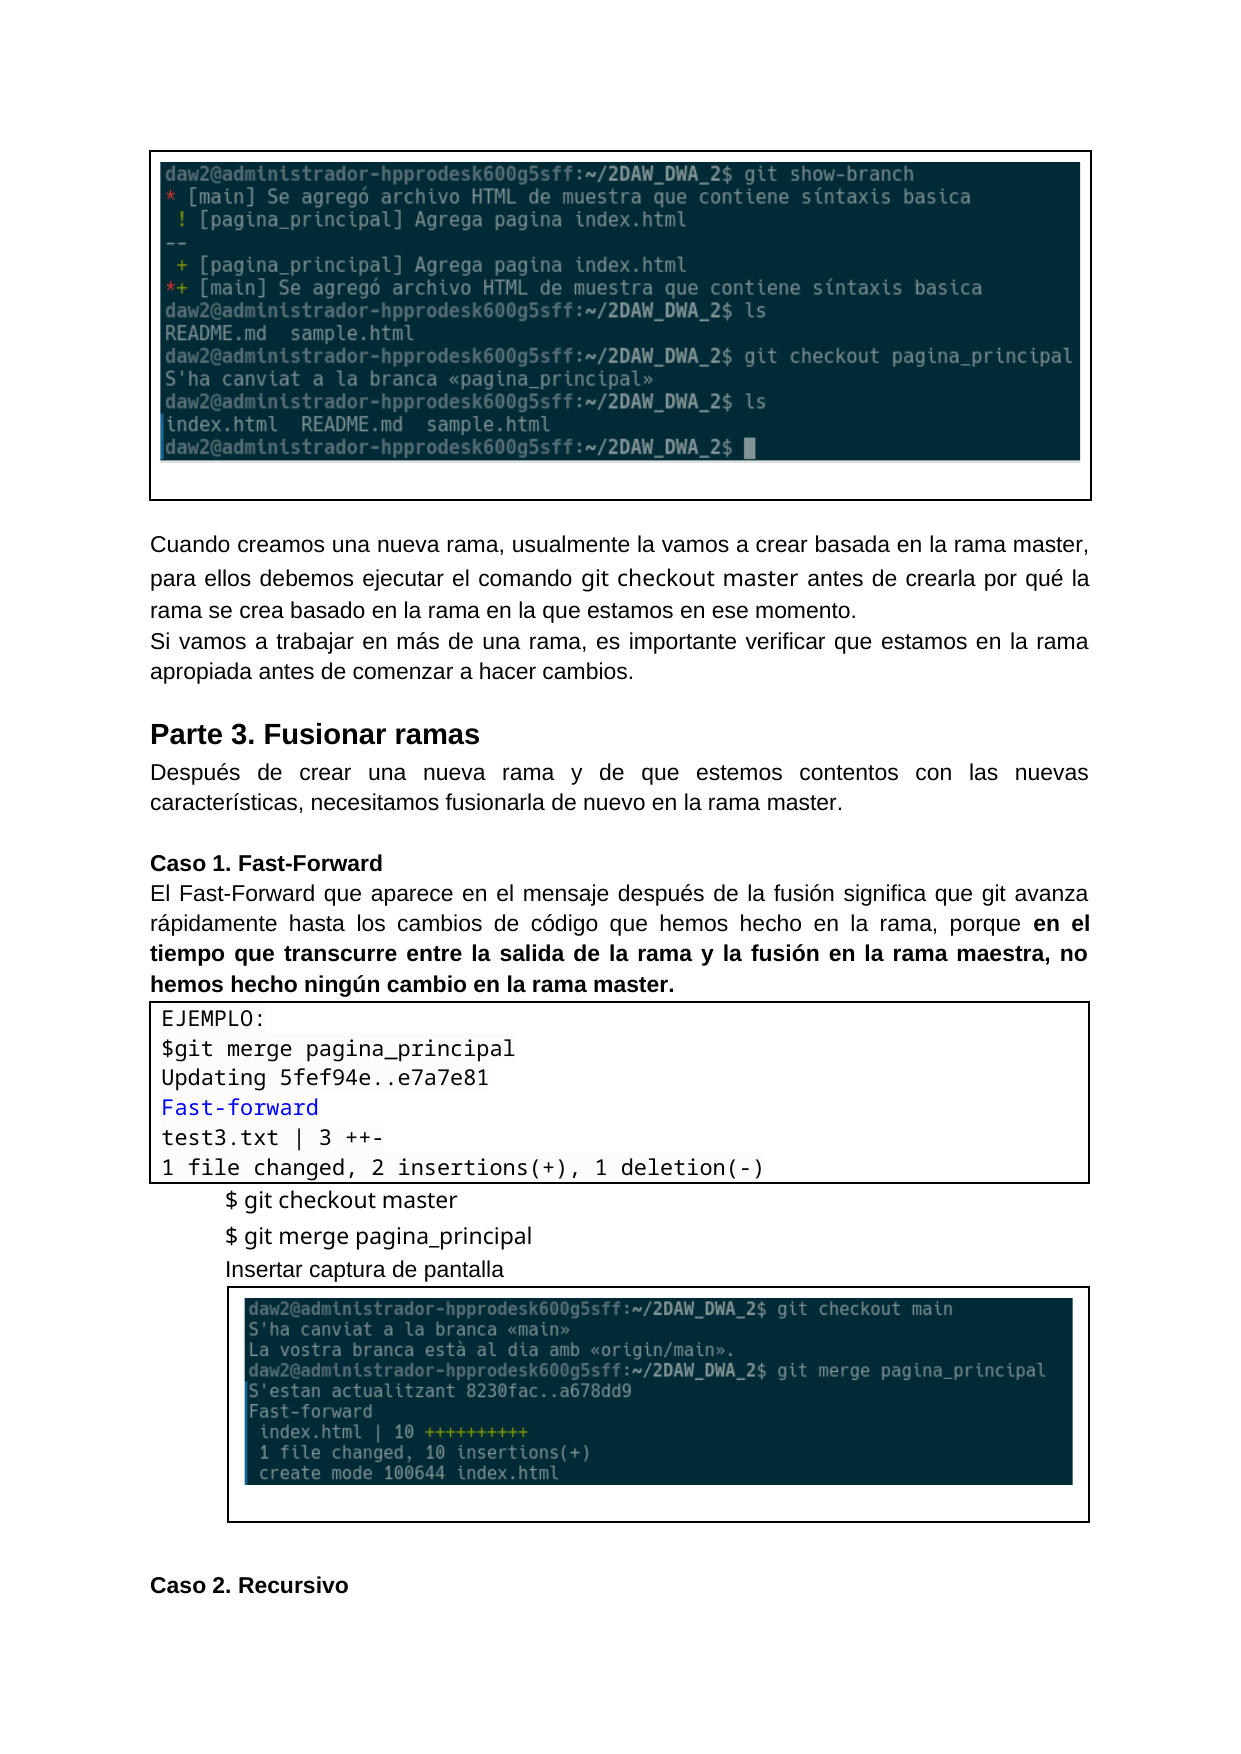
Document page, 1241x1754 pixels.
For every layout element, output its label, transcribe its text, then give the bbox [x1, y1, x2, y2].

picture [375, 1346, 382, 1356]
picture [314, 170, 322, 180]
picture [220, 284, 231, 294]
picture [462, 261, 470, 275]
picture [426, 1346, 433, 1356]
picture [459, 1446, 464, 1458]
picture [281, 1346, 288, 1356]
subtitle Parte 3. Fusionar ramas [150, 717, 1090, 751]
picture [519, 1326, 537, 1335]
picture [644, 257, 651, 271]
picture [425, 1427, 528, 1437]
picture [529, 420, 539, 431]
picture [700, 193, 708, 203]
picture [314, 443, 322, 454]
picture [986, 1367, 993, 1376]
picture [489, 1326, 496, 1335]
picture [348, 284, 356, 294]
picture [678, 257, 685, 271]
picture [592, 1348, 599, 1354]
picture [293, 1446, 298, 1458]
picture [416, 189, 424, 203]
text $ git checkout master [225, 1184, 1090, 1215]
picture [520, 1367, 527, 1376]
picture [303, 439, 311, 454]
picture [530, 348, 538, 363]
picture [996, 1367, 1003, 1376]
picture [905, 166, 913, 180]
picture [894, 284, 901, 294]
picture [427, 303, 459, 317]
picture [462, 215, 470, 230]
picture [633, 284, 640, 294]
picture [697, 1343, 703, 1356]
picture [416, 1466, 423, 1479]
picture [800, 1302, 806, 1315]
picture [354, 1466, 361, 1479]
picture [916, 193, 924, 203]
picture [473, 375, 481, 385]
picture [955, 1367, 962, 1379]
picture [803, 193, 810, 203]
picture [551, 1302, 558, 1315]
picture [416, 1391, 423, 1397]
picture [290, 1302, 319, 1317]
picture [235, 261, 243, 275]
picture [654, 1346, 660, 1355]
picture [248, 257, 254, 271]
picture [837, 348, 844, 362]
picture [201, 303, 209, 317]
picture [711, 166, 720, 180]
picture [223, 215, 231, 226]
picture [500, 1449, 506, 1458]
picture [758, 1364, 765, 1379]
picture [541, 215, 549, 226]
picture [564, 394, 572, 408]
picture [261, 1472, 267, 1479]
picture [202, 279, 207, 298]
picture [385, 1449, 392, 1458]
picture [586, 446, 596, 450]
picture [269, 261, 277, 271]
picture [303, 394, 311, 408]
picture [303, 348, 311, 363]
picture [610, 189, 617, 203]
picture [610, 284, 617, 294]
picture [717, 1348, 724, 1354]
picture [563, 193, 583, 203]
picture [609, 166, 617, 180]
picture [780, 193, 788, 203]
picture [354, 1425, 361, 1438]
picture [882, 198, 890, 203]
picture [462, 375, 470, 389]
picture [609, 215, 618, 226]
picture [530, 394, 538, 408]
picture [564, 348, 572, 362]
picture [496, 303, 504, 317]
picture [260, 1367, 279, 1376]
picture [893, 352, 901, 366]
picture [816, 193, 822, 203]
picture [666, 439, 698, 454]
picture [598, 166, 606, 182]
picture [394, 375, 402, 385]
picture [364, 1405, 371, 1417]
picture [360, 416, 368, 431]
picture [354, 1364, 371, 1376]
picture [768, 284, 777, 294]
picture [211, 303, 255, 320]
picture [257, 375, 265, 385]
picture [564, 303, 572, 317]
picture [426, 1466, 444, 1479]
picture [803, 348, 810, 362]
picture [260, 1305, 279, 1315]
picture [759, 284, 765, 294]
picture [371, 215, 379, 226]
picture [462, 352, 470, 363]
picture [395, 1302, 424, 1315]
picture [281, 1363, 288, 1376]
picture [478, 1326, 485, 1335]
picture [211, 284, 220, 294]
picture [621, 303, 653, 317]
picture [577, 212, 583, 226]
picture [759, 348, 765, 363]
picture [748, 193, 753, 203]
picture [415, 212, 426, 226]
picture [862, 1367, 869, 1376]
picture [554, 375, 561, 385]
picture [952, 284, 958, 294]
picture [269, 443, 277, 454]
picture [304, 261, 311, 271]
picture [645, 1343, 651, 1356]
picture [758, 1302, 765, 1317]
picture [934, 1367, 941, 1376]
picture [474, 416, 481, 431]
picture [360, 307, 368, 317]
picture [316, 212, 322, 226]
picture [354, 1449, 361, 1458]
picture [382, 394, 390, 408]
picture [561, 1328, 568, 1334]
picture [250, 1384, 257, 1397]
picture [245, 325, 265, 340]
picture [871, 348, 878, 363]
picture [281, 1326, 288, 1335]
picture [478, 1466, 485, 1479]
picture [746, 170, 754, 184]
picture [348, 375, 356, 385]
picture [711, 348, 720, 363]
picture [473, 303, 481, 317]
picture [507, 417, 515, 431]
picture [382, 193, 390, 203]
picture [586, 400, 596, 404]
picture [553, 215, 561, 226]
picture [613, 1302, 620, 1314]
picture [598, 198, 606, 203]
picture [323, 1425, 330, 1438]
picture [757, 403, 765, 408]
picture [769, 348, 776, 363]
picture [473, 394, 481, 408]
picture [561, 1363, 579, 1380]
picture [598, 439, 606, 455]
picture [333, 1346, 340, 1356]
picture [666, 303, 698, 317]
picture [371, 326, 379, 340]
picture [871, 170, 879, 180]
picture [521, 1446, 526, 1458]
picture [343, 1367, 351, 1376]
picture [430, 193, 436, 203]
picture [314, 398, 322, 408]
picture [322, 1367, 331, 1376]
picture [189, 417, 197, 431]
picture [665, 215, 675, 226]
picture [282, 1446, 287, 1458]
picture [711, 394, 720, 408]
picture [343, 1446, 351, 1458]
picture [814, 289, 822, 294]
picture [348, 329, 357, 340]
picture [371, 261, 379, 271]
picture [360, 261, 368, 275]
picture [916, 352, 924, 366]
picture [262, 1446, 267, 1458]
picture [426, 1387, 433, 1397]
picture [655, 257, 662, 271]
picture [427, 348, 459, 363]
picture [602, 1384, 610, 1397]
picture [333, 1387, 340, 1397]
picture [440, 215, 447, 226]
picture [324, 1408, 333, 1417]
picture [592, 1367, 599, 1376]
picture [723, 284, 731, 294]
picture [395, 1466, 402, 1479]
picture [325, 439, 357, 454]
picture [271, 1408, 278, 1417]
picture [819, 1367, 838, 1376]
picture [371, 371, 379, 385]
picture [291, 284, 300, 294]
picture [261, 1408, 268, 1417]
picture [473, 189, 516, 203]
picture [211, 444, 220, 456]
picture [561, 1387, 568, 1397]
picture [314, 193, 322, 207]
picture [201, 375, 209, 385]
picture [1038, 1363, 1044, 1376]
picture [386, 1384, 392, 1397]
picture [427, 439, 459, 454]
picture [248, 188, 253, 207]
picture [397, 1384, 402, 1397]
picture [397, 1425, 402, 1438]
picture [814, 170, 834, 180]
picture [360, 443, 368, 454]
picture [609, 439, 617, 454]
picture [374, 1363, 382, 1376]
text Insertar captura de pantalla [225, 1256, 1090, 1282]
picture [292, 398, 299, 408]
picture [189, 371, 197, 385]
picture [462, 443, 470, 454]
picture [473, 348, 481, 362]
picture [519, 215, 527, 230]
picture [258, 303, 266, 317]
picture [447, 1384, 454, 1397]
picture [382, 439, 390, 454]
picture [235, 215, 243, 230]
picture [236, 284, 242, 294]
picture [292, 1384, 298, 1397]
picture [166, 394, 199, 408]
picture [250, 1343, 258, 1356]
picture [961, 193, 969, 203]
picture [312, 1387, 319, 1397]
picture [271, 1428, 278, 1438]
picture [613, 1363, 620, 1376]
picture [689, 284, 697, 294]
picture [417, 352, 424, 362]
picture [571, 1386, 579, 1397]
picture [269, 352, 277, 362]
picture [803, 166, 810, 180]
picture [439, 193, 447, 203]
picture [394, 170, 414, 184]
picture [417, 307, 424, 317]
picture [851, 1305, 858, 1315]
picture [837, 189, 844, 203]
picture [450, 377, 458, 384]
picture [924, 1367, 931, 1376]
picture [827, 284, 833, 294]
picture [212, 261, 220, 275]
picture [609, 348, 617, 363]
picture [258, 348, 266, 363]
picture [385, 1305, 392, 1314]
picture [292, 443, 299, 454]
picture [551, 1363, 558, 1376]
picture [734, 284, 742, 294]
picture [325, 166, 357, 180]
picture [706, 1363, 735, 1376]
picture [510, 1446, 516, 1458]
picture [723, 303, 731, 320]
picture [1031, 348, 1037, 363]
picture [478, 1449, 485, 1458]
picture [551, 1326, 558, 1335]
picture [223, 261, 231, 271]
picture [553, 166, 561, 180]
picture [791, 1364, 796, 1376]
picture [166, 348, 198, 362]
picture [609, 303, 617, 317]
picture [427, 166, 459, 180]
picture [292, 1346, 299, 1356]
picture [485, 348, 493, 363]
picture [365, 1346, 371, 1355]
picture [825, 193, 833, 203]
picture [211, 353, 220, 365]
picture [281, 1425, 288, 1438]
picture [201, 420, 209, 431]
picture [303, 329, 323, 340]
picture [893, 170, 901, 180]
picture [519, 375, 527, 385]
picture [665, 1302, 694, 1315]
picture [632, 193, 640, 203]
picture [473, 261, 481, 271]
picture [384, 375, 390, 385]
picture [665, 1363, 694, 1376]
picture [674, 1346, 692, 1356]
picture [350, 257, 356, 271]
picture [757, 306, 765, 317]
picture [261, 1346, 268, 1356]
picture [530, 166, 538, 180]
picture [551, 1449, 558, 1458]
picture [292, 329, 299, 340]
picture [587, 193, 595, 203]
picture [280, 280, 288, 294]
picture [168, 417, 174, 431]
picture [609, 261, 617, 271]
picture [903, 1367, 910, 1380]
picture [532, 257, 538, 271]
picture [303, 303, 311, 317]
picture [468, 1326, 475, 1335]
picture [609, 394, 617, 408]
picture [882, 1367, 889, 1379]
picture [166, 439, 198, 454]
picture [354, 1326, 361, 1335]
picture [394, 284, 402, 294]
picture [468, 1367, 485, 1379]
picture [496, 348, 527, 366]
picture [248, 212, 254, 226]
picture [281, 1469, 288, 1479]
picture [723, 394, 731, 411]
picture [973, 352, 981, 366]
picture [235, 417, 243, 431]
table_header [229, 1288, 1088, 1521]
picture [488, 1302, 517, 1315]
picture [928, 193, 935, 203]
picture [303, 193, 311, 203]
picture [912, 1305, 931, 1315]
picture [212, 439, 255, 454]
picture [800, 1364, 806, 1376]
picture [485, 303, 493, 317]
picture [859, 352, 867, 363]
picture [316, 257, 322, 271]
picture [382, 166, 390, 180]
picture [574, 284, 595, 294]
picture [905, 189, 913, 203]
picture [711, 303, 720, 317]
picture [406, 1346, 413, 1356]
picture [621, 166, 653, 180]
picture [312, 1469, 319, 1479]
picture [893, 1302, 899, 1315]
picture [1007, 352, 1015, 362]
picture [381, 417, 402, 431]
picture [269, 307, 277, 317]
picture [457, 1344, 465, 1356]
picture [468, 1389, 475, 1397]
picture [212, 420, 220, 431]
picture [395, 1346, 402, 1356]
picture [473, 439, 481, 454]
picture [383, 257, 390, 271]
picture [478, 1346, 485, 1356]
picture [354, 1343, 361, 1356]
picture [468, 1469, 475, 1479]
picture [587, 261, 595, 271]
picture [327, 193, 334, 203]
picture [613, 1384, 620, 1397]
picture [485, 394, 493, 408]
picture [178, 420, 186, 431]
picture [271, 1387, 278, 1397]
picture [551, 1466, 558, 1479]
picture [510, 1384, 516, 1397]
picture [598, 348, 606, 364]
picture [485, 439, 493, 454]
picture [326, 284, 334, 298]
picture [519, 417, 526, 431]
picture [417, 170, 424, 180]
picture [530, 1302, 537, 1314]
picture [406, 325, 413, 340]
picture [280, 375, 288, 385]
picture [280, 439, 289, 454]
picture [375, 1449, 382, 1462]
picture [791, 175, 799, 180]
picture [334, 1326, 340, 1335]
picture [235, 375, 243, 385]
picture [202, 256, 207, 275]
picture [450, 261, 458, 271]
picture [541, 443, 549, 454]
picture [325, 394, 357, 408]
picture [447, 1364, 454, 1376]
picture [212, 215, 220, 230]
picture [333, 1302, 340, 1315]
picture [519, 280, 527, 294]
picture [280, 166, 289, 180]
picture [520, 1305, 527, 1315]
picture [457, 1305, 465, 1318]
picture [416, 1326, 423, 1335]
picture [312, 1326, 319, 1335]
picture [655, 193, 663, 207]
picture [541, 375, 549, 389]
picture [416, 284, 424, 294]
picture [485, 166, 493, 180]
picture [249, 1363, 257, 1376]
picture [223, 375, 231, 385]
picture [427, 1305, 433, 1314]
picture [364, 1469, 371, 1479]
picture [457, 1326, 465, 1335]
picture [623, 1384, 630, 1397]
picture [212, 348, 255, 362]
picture [338, 284, 345, 294]
picture [1041, 352, 1049, 366]
picture [462, 306, 470, 317]
picture [825, 352, 833, 363]
picture [791, 284, 799, 294]
picture [292, 352, 299, 363]
picture [997, 348, 1003, 363]
picture [966, 1367, 972, 1376]
picture [609, 375, 617, 389]
picture [539, 1469, 548, 1479]
picture [711, 439, 720, 454]
picture [314, 352, 322, 362]
picture [343, 1305, 351, 1314]
picture [582, 1363, 589, 1376]
picture [269, 398, 277, 408]
picture [530, 1364, 537, 1376]
picture [326, 329, 334, 344]
picture [625, 1343, 630, 1356]
picture [712, 193, 720, 203]
picture [249, 1302, 257, 1315]
picture [779, 1305, 786, 1318]
picture [312, 1449, 320, 1458]
picture [382, 326, 390, 340]
picture [507, 394, 516, 408]
picture [250, 1322, 257, 1335]
picture [440, 261, 447, 271]
picture [235, 193, 243, 203]
picture [862, 1302, 869, 1314]
picture [360, 398, 368, 408]
picture [258, 394, 266, 408]
picture [322, 1305, 331, 1314]
picture [540, 1302, 548, 1315]
picture [337, 215, 345, 226]
picture [553, 439, 560, 454]
picture [292, 261, 300, 275]
picture [280, 394, 289, 408]
picture [302, 1326, 309, 1335]
picture [518, 398, 527, 412]
picture [406, 1466, 413, 1479]
picture [280, 193, 288, 203]
picture [280, 303, 289, 317]
picture [478, 1390, 485, 1397]
picture [417, 443, 424, 454]
picture [498, 371, 504, 385]
picture [757, 193, 765, 203]
picture [598, 394, 606, 409]
picture [167, 281, 175, 289]
picture [872, 193, 878, 203]
picture [723, 193, 731, 203]
picture [859, 284, 867, 294]
picture [395, 193, 402, 203]
picture [841, 1305, 848, 1315]
picture [259, 279, 264, 298]
text Después de crear una nueva rama y de que estemos contentos con las nuevas características, necesitamos fusionarla de nuevo en la rama master. [150, 759, 1090, 816]
picture [759, 166, 765, 180]
picture [167, 371, 175, 385]
picture [303, 416, 357, 431]
picture [450, 193, 458, 203]
picture [587, 215, 595, 226]
picture [485, 420, 493, 431]
picture [280, 348, 289, 363]
picture [541, 280, 549, 294]
picture [177, 260, 187, 270]
picture [723, 439, 731, 457]
picture [848, 352, 856, 363]
picture [450, 215, 459, 226]
picture [415, 257, 425, 271]
picture [872, 1305, 879, 1315]
picture [360, 215, 368, 230]
picture [564, 439, 572, 454]
picture [312, 1408, 319, 1417]
picture [592, 1384, 599, 1397]
picture [427, 1367, 433, 1376]
picture [540, 1363, 548, 1376]
picture [246, 375, 254, 385]
picture [383, 212, 390, 226]
picture [780, 284, 788, 294]
picture [350, 212, 356, 226]
picture [258, 439, 266, 454]
picture [406, 1425, 413, 1438]
picture [566, 375, 572, 385]
picture [603, 1363, 609, 1376]
picture [364, 1449, 371, 1458]
picture [428, 375, 436, 385]
picture [621, 261, 629, 271]
picture [598, 257, 606, 271]
picture [394, 352, 414, 366]
picture [364, 1305, 371, 1315]
picture [985, 352, 992, 362]
picture [848, 193, 856, 203]
picture [927, 284, 935, 294]
picture [290, 1363, 319, 1377]
picture [360, 170, 368, 180]
picture [541, 352, 549, 363]
picture [530, 1449, 537, 1458]
picture [621, 215, 629, 226]
picture [462, 284, 470, 294]
picture [837, 284, 845, 294]
picture [371, 284, 379, 294]
picture [360, 284, 368, 298]
picture [314, 306, 322, 317]
picture [485, 280, 516, 294]
picture [598, 212, 606, 226]
picture [488, 1469, 496, 1479]
picture [530, 303, 538, 317]
picture [1008, 1367, 1013, 1376]
picture [246, 284, 254, 294]
picture [200, 439, 209, 454]
picture [520, 1387, 527, 1397]
picture [257, 261, 265, 271]
picture [314, 284, 322, 294]
picture [586, 172, 596, 177]
picture [333, 1408, 341, 1417]
picture [496, 439, 527, 457]
text Cuando creamos una nueva rama, usualmente la vamos a crear basada en la rama master, para ellos debemos ejecutar el comando git checkout master antes de crearla por qué la rama se crea basado en la rama en la que estamos en ese momento. [150, 531, 1090, 624]
picture [509, 1327, 516, 1333]
picture [394, 307, 414, 321]
picture [269, 215, 277, 226]
picture [1018, 352, 1026, 363]
picture [325, 348, 357, 363]
picture [292, 1469, 299, 1479]
picture [427, 394, 459, 408]
picture [678, 284, 686, 294]
picture [666, 193, 674, 203]
picture [621, 280, 628, 294]
picture [507, 303, 516, 317]
picture [272, 1469, 278, 1479]
picture [655, 212, 662, 226]
picture [342, 1428, 352, 1438]
picture [354, 1384, 361, 1397]
picture [518, 307, 527, 321]
picture [603, 1302, 609, 1314]
picture [496, 261, 504, 275]
picture [250, 1404, 257, 1417]
picture [644, 1302, 651, 1316]
picture [364, 1387, 371, 1397]
picture [385, 1346, 392, 1356]
picture [893, 1367, 900, 1376]
picture [541, 306, 549, 317]
picture [462, 398, 470, 408]
picture [473, 215, 481, 226]
picture [323, 1326, 330, 1335]
picture [621, 394, 653, 408]
picture [1017, 1367, 1024, 1379]
picture [457, 1367, 465, 1379]
picture [768, 193, 776, 203]
picture [666, 348, 698, 363]
picture [553, 261, 561, 271]
picture [385, 1367, 392, 1376]
picture [200, 166, 255, 183]
picture [950, 352, 958, 363]
picture [598, 303, 606, 318]
picture [941, 193, 947, 203]
picture [541, 398, 549, 408]
picture [614, 1346, 620, 1356]
picture [211, 394, 255, 411]
picture [929, 348, 935, 363]
picture [748, 1302, 755, 1315]
picture [644, 212, 651, 226]
picture [437, 1446, 444, 1458]
picture [977, 1364, 982, 1376]
picture [571, 1449, 579, 1457]
picture [304, 1446, 309, 1458]
picture [769, 166, 776, 180]
picture [791, 352, 799, 363]
picture [325, 303, 357, 317]
picture [575, 375, 583, 385]
picture [779, 1367, 786, 1380]
picture [666, 284, 674, 298]
picture [1027, 1367, 1034, 1376]
picture [586, 309, 596, 313]
picture [201, 394, 209, 408]
picture [256, 420, 267, 431]
picture [395, 210, 400, 229]
picture [441, 284, 447, 294]
picture [530, 1346, 537, 1356]
picture [665, 261, 675, 271]
picture [634, 1346, 641, 1359]
picture [582, 1384, 589, 1396]
picture [488, 1364, 517, 1376]
picture [541, 193, 550, 203]
picture [167, 190, 175, 198]
picture [270, 416, 277, 431]
picture [428, 1446, 433, 1458]
picture [405, 193, 413, 203]
picture [654, 1302, 661, 1315]
picture [337, 193, 345, 203]
picture [916, 280, 924, 294]
picture [519, 261, 527, 275]
picture [507, 215, 515, 226]
picture [542, 1322, 547, 1335]
picture [177, 283, 187, 293]
picture [428, 280, 436, 294]
picture [564, 166, 572, 180]
picture [200, 193, 220, 203]
picture [973, 284, 981, 294]
picture [382, 348, 390, 362]
picture [382, 303, 390, 317]
picture [944, 1305, 952, 1314]
text $ git merge pagina_principal [225, 1219, 1090, 1251]
picture [950, 193, 958, 203]
picture [459, 1466, 464, 1479]
picture [1052, 352, 1060, 363]
picture [447, 1343, 454, 1356]
picture [281, 1302, 288, 1315]
picture [462, 170, 470, 180]
picture [167, 325, 198, 340]
picture [292, 215, 300, 230]
picture [385, 1326, 392, 1335]
picture [437, 1322, 444, 1335]
picture [271, 371, 277, 385]
picture [282, 1405, 288, 1417]
picture [602, 1346, 610, 1356]
text Si vamos a trabajar en más de una rama, es importante verificar que estamos en la rama apropiada antes de comenzar a hacer cambios. [150, 628, 1090, 684]
picture [540, 1449, 547, 1458]
picture [405, 375, 413, 385]
picture [530, 439, 538, 454]
picture [386, 1466, 392, 1479]
text Caso 2. Recursivo [150, 1572, 1090, 1598]
picture [269, 170, 277, 180]
picture [406, 1322, 412, 1335]
picture [375, 1302, 381, 1315]
picture [360, 193, 368, 203]
picture [191, 188, 196, 207]
picture [428, 215, 436, 230]
picture [746, 303, 753, 317]
picture [814, 352, 822, 363]
picture [269, 189, 277, 203]
picture [848, 166, 856, 180]
picture [553, 394, 561, 408]
picture [723, 348, 731, 366]
picture [354, 1302, 361, 1315]
picture [338, 325, 345, 340]
picture [644, 377, 652, 384]
picture [666, 166, 698, 180]
table_header [151, 152, 1090, 499]
picture [360, 352, 368, 362]
picture [551, 1343, 579, 1356]
picture [633, 371, 640, 385]
picture [791, 1302, 796, 1315]
picture [820, 1308, 827, 1315]
picture [499, 1384, 506, 1397]
picture [439, 420, 470, 435]
picture [333, 1425, 340, 1438]
picture [488, 1449, 496, 1458]
picture [587, 375, 594, 385]
picture [292, 1428, 299, 1438]
picture [507, 375, 515, 385]
picture [666, 394, 698, 408]
picture [678, 193, 686, 203]
picture [706, 1346, 712, 1355]
picture [746, 394, 753, 408]
picture [338, 371, 345, 385]
picture [1064, 348, 1071, 363]
picture [489, 1384, 496, 1397]
picture [621, 375, 629, 385]
picture [447, 1302, 454, 1314]
picture [496, 215, 504, 230]
picture [428, 261, 436, 275]
picture [473, 166, 481, 180]
picture [530, 1466, 537, 1479]
picture [621, 439, 653, 454]
picture [842, 1367, 848, 1376]
picture [541, 261, 549, 271]
picture [304, 215, 311, 226]
picture [553, 284, 561, 294]
picture [406, 284, 413, 294]
picture [201, 325, 231, 340]
picture [848, 280, 855, 294]
picture [622, 193, 629, 203]
picture [735, 189, 742, 203]
picture [246, 417, 254, 431]
picture [861, 170, 867, 180]
picture [598, 284, 606, 294]
picture [592, 1305, 599, 1315]
picture [437, 1387, 444, 1397]
picture [314, 375, 322, 385]
picture [324, 1346, 330, 1356]
picture [160, 438, 1080, 463]
picture [271, 1322, 278, 1335]
picture [520, 1466, 527, 1479]
picture [326, 215, 334, 226]
picture [884, 284, 890, 294]
picture [678, 212, 685, 226]
picture [375, 1387, 382, 1397]
picture [257, 215, 265, 226]
text Caso 1. Fast-Forward [150, 850, 1090, 876]
picture [166, 303, 199, 317]
picture [939, 352, 947, 362]
text El Fast-Forward que aparece en el mensaje después de la fusión significa que git avanza rápidamente hasta los cambios de código que hemos hecho en la rama, porque en el tiempo que transcurre entre la salida de la rama y la fusión en la rama maestra, no hemos hecho ningún cambio en la rama master. [150, 880, 1090, 997]
picture [333, 1364, 341, 1376]
picture [553, 348, 560, 362]
picture [541, 170, 549, 180]
picture [345, 1322, 350, 1335]
picture [452, 284, 458, 294]
picture [333, 1449, 340, 1458]
picture [577, 257, 583, 271]
picture [393, 329, 403, 340]
picture [532, 212, 538, 226]
picture [394, 443, 414, 457]
picture [582, 1302, 589, 1315]
picture [485, 375, 493, 389]
picture [530, 189, 538, 203]
picture [417, 398, 424, 408]
picture [365, 1323, 371, 1335]
picture [166, 166, 198, 180]
picture [882, 170, 890, 180]
picture [882, 1305, 889, 1315]
picture [509, 1343, 516, 1356]
picture [507, 261, 515, 271]
picture [302, 1466, 309, 1479]
picture [644, 1363, 651, 1377]
picture [292, 371, 299, 385]
picture [830, 1302, 838, 1314]
picture [489, 1343, 495, 1356]
picture [468, 1449, 475, 1458]
picture [302, 1387, 309, 1397]
picture [746, 352, 754, 366]
table_header EJEMPLO: $git merge pagina_principal Updating 5fef94e..e7a7e81 Fast-forward test3.txt | 3 ++- 1 file changed, 2 insertions(+), 1 deletion(-) [151, 1003, 1088, 1182]
picture [746, 280, 753, 294]
picture [712, 284, 719, 294]
picture [292, 306, 299, 317]
picture [395, 256, 400, 275]
picture [355, 1408, 361, 1417]
picture [939, 289, 947, 294]
picture [332, 1469, 351, 1479]
picture [871, 284, 878, 294]
picture [395, 1364, 424, 1376]
picture [542, 416, 549, 431]
picture [406, 1384, 412, 1397]
picture [747, 1363, 755, 1376]
picture [561, 1302, 579, 1318]
picture [225, 193, 231, 203]
picture [521, 1343, 526, 1356]
picture [961, 284, 969, 294]
picture [302, 166, 311, 180]
picture [262, 1425, 267, 1438]
picture [905, 352, 913, 363]
picture [394, 398, 414, 412]
picture [706, 1302, 735, 1315]
picture [428, 420, 436, 431]
picture [202, 210, 207, 229]
picture [395, 1446, 402, 1458]
picture [851, 1367, 858, 1380]
picture [348, 193, 356, 207]
picture [915, 1364, 920, 1376]
picture [600, 375, 606, 385]
picture [200, 348, 209, 363]
picture [496, 394, 504, 408]
picture [343, 1408, 351, 1417]
picture [496, 166, 527, 184]
picture [936, 1302, 941, 1315]
picture [326, 261, 334, 271]
picture [416, 375, 424, 385]
picture [468, 1305, 485, 1318]
picture [448, 1326, 454, 1335]
picture [586, 355, 596, 359]
picture [337, 261, 345, 271]
picture [303, 1404, 308, 1417]
picture [723, 166, 731, 184]
picture [258, 166, 266, 180]
picture [859, 193, 867, 203]
picture [553, 303, 561, 317]
picture [292, 170, 299, 180]
picture [313, 1343, 319, 1356]
picture [644, 284, 651, 294]
picture [621, 348, 653, 363]
picture [654, 1363, 661, 1376]
